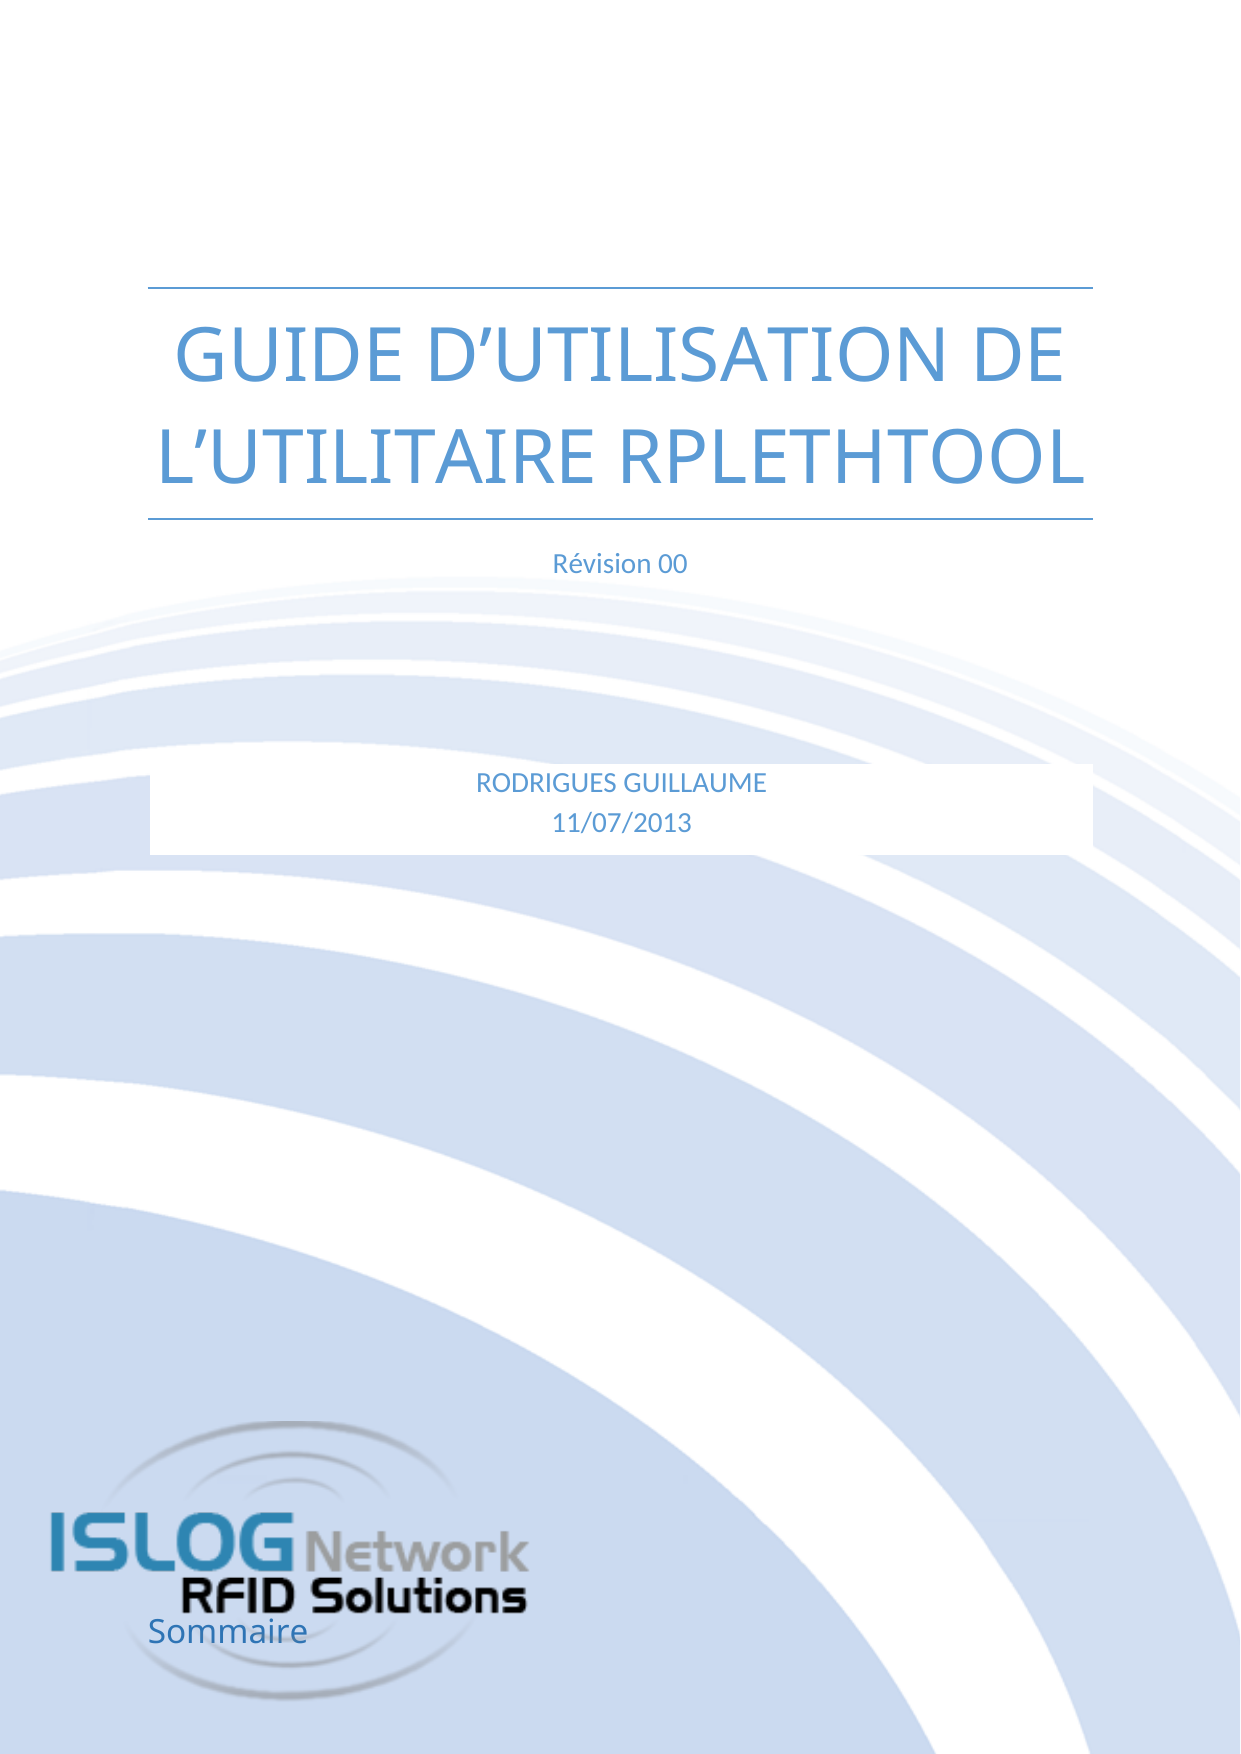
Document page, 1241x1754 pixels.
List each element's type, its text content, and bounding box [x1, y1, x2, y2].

text Rodrigues guillaume [150, 764, 1093, 800]
text 11/07/2013 [150, 804, 1093, 839]
